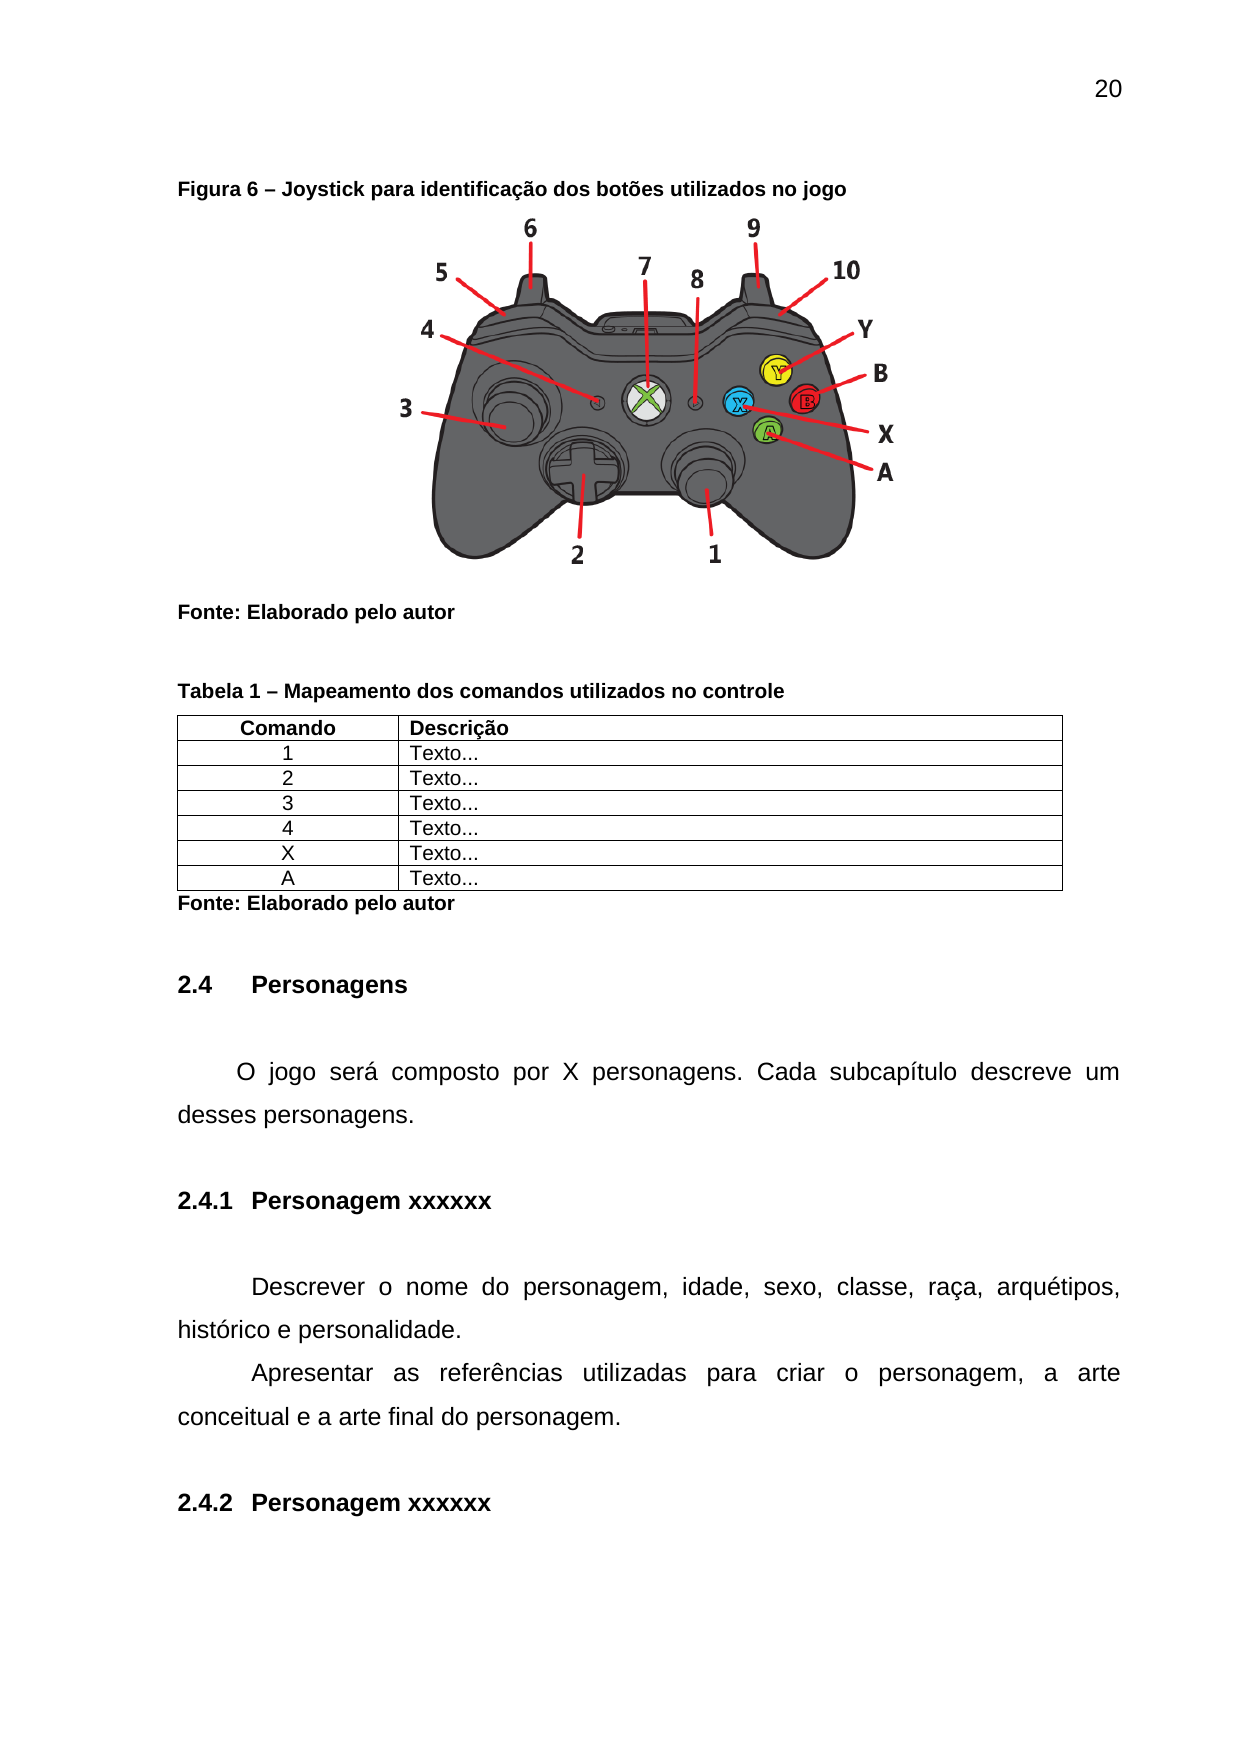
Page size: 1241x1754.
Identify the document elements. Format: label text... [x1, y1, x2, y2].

table_cell Texto... [399, 866, 1062, 890]
table_header Comando [178, 716, 398, 740]
text Fonte: Elaborado pelo autor [177, 599, 1122, 623]
table_cell Texto... [399, 741, 1062, 765]
table_cell 1 [178, 741, 398, 765]
text Figura 6 – Joystick para identificação dos botões utilizados no jogo [177, 177, 1122, 201]
table_cell Texto... [399, 841, 1062, 865]
text Fonte: Elaborado pelo autor [177, 891, 1122, 915]
table_cell 2 [178, 766, 398, 790]
text Descrever o nome do personagem, idade, sexo, classe, raça, arquétipos, histórico e personalidade. [177, 1272, 1122, 1344]
text Apresentar as referências utilizadas para criar o personagem, a arte conceitual e a arte final do personagem. [177, 1358, 1122, 1430]
table_cell Texto... [399, 766, 1062, 790]
text O jogo será composto por X personagens. Cada subcapítulo descreve um desses personagens. [177, 1056, 1122, 1128]
text Tabela 1 – Mapeamento dos comandos utilizados no controle [177, 679, 1122, 703]
table_cell Texto... [399, 791, 1062, 815]
table_cell X [178, 841, 398, 865]
subtitle 2.4 Personagens [177, 970, 1122, 999]
table_cell 4 [178, 816, 398, 840]
table_cell 3 [178, 791, 398, 815]
subtitle 2.4.1 Personagem xxxxxx [177, 1186, 1122, 1214]
table_header Descrição [399, 716, 1062, 740]
subtitle 2.4.2 Personagem xxxxxx [177, 1488, 1122, 1516]
table_cell Texto... [399, 816, 1062, 840]
picture [366, 201, 933, 586]
table_cell A [178, 866, 398, 890]
